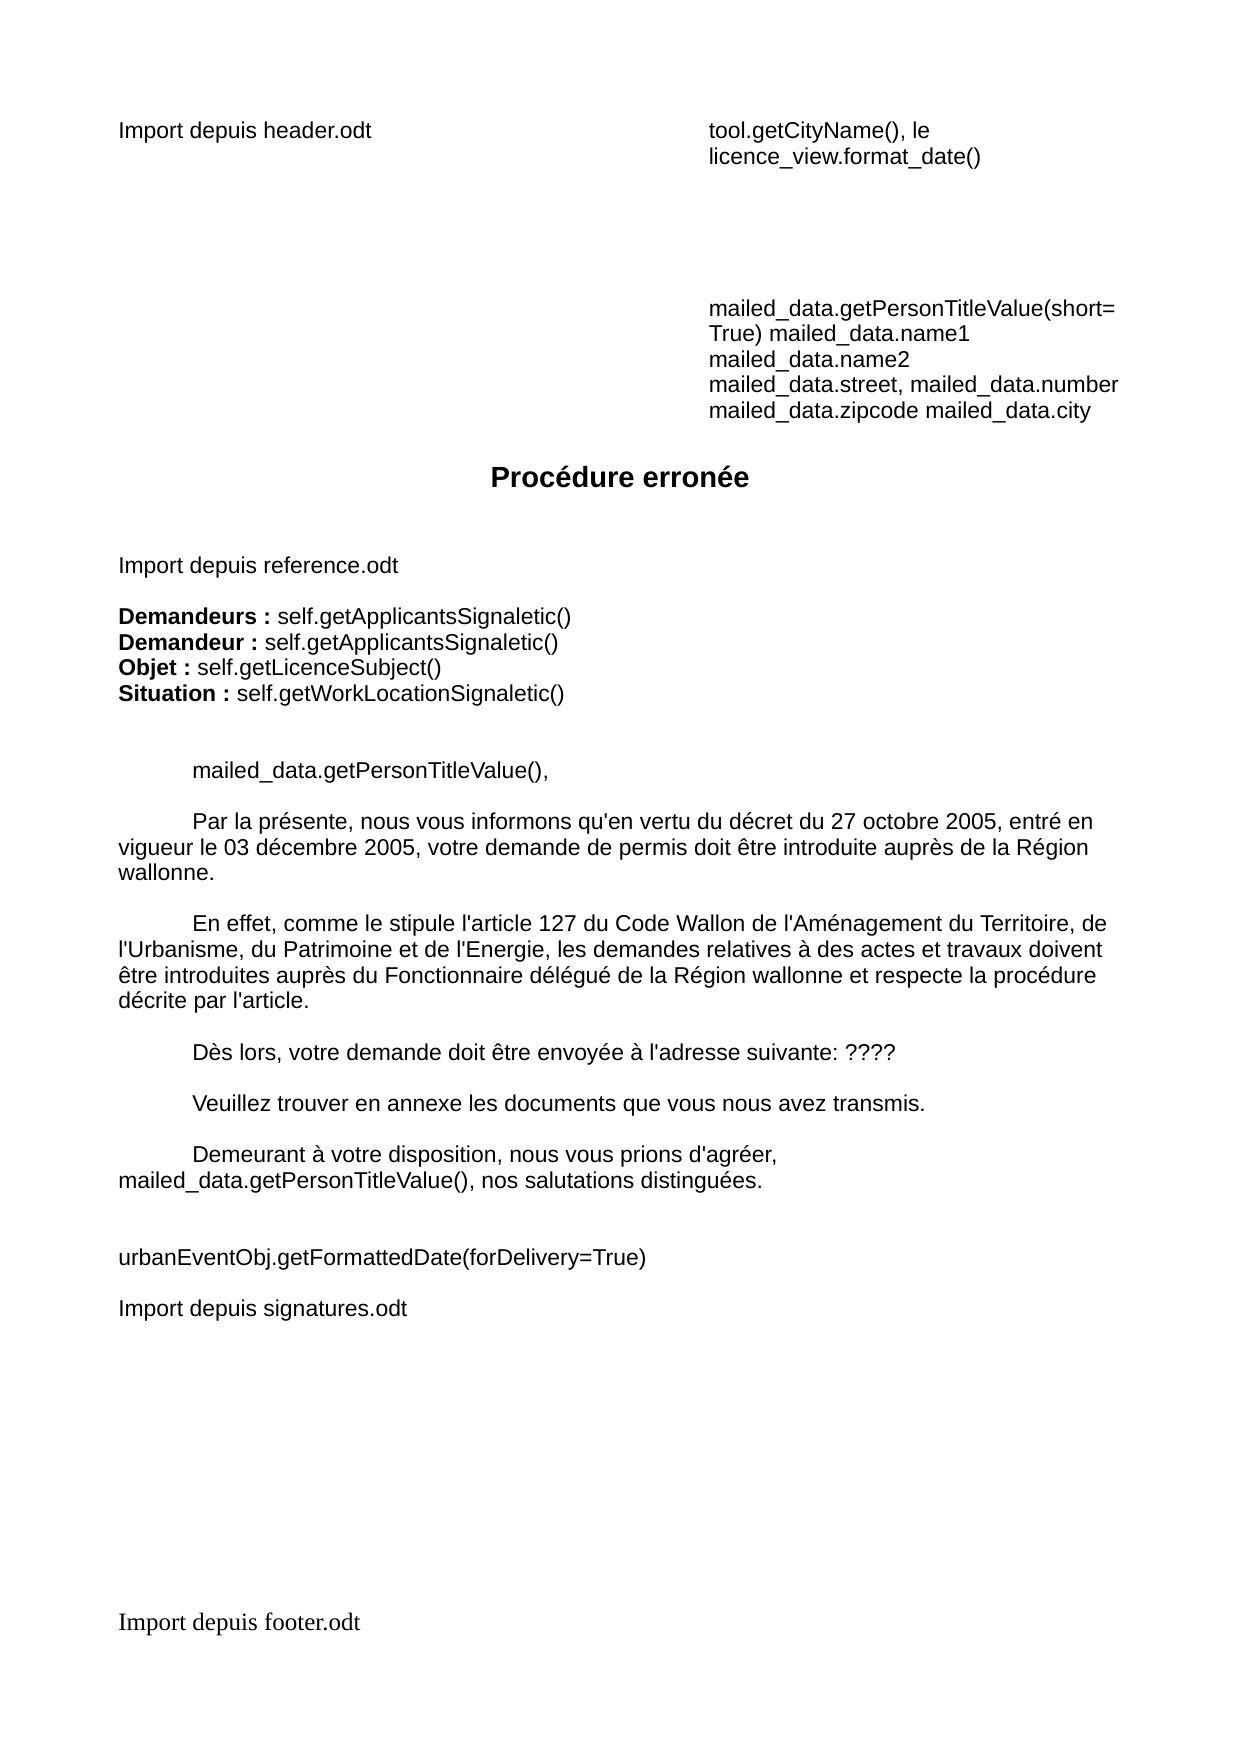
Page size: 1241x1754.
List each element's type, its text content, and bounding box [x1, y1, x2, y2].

text Import depuis signatures.odt [118, 1295, 1122, 1321]
text En effet, comme le stipule l'article 127 du Code Wallon de l'Aménagement du Territoire, de l'Urbanisme, du Patrimoine et de l'Energie, les demandes relatives à des actes et travaux doivent être introduites auprès du Fonctionnaire délégué de la Région wallonne et respecte la procédure décrite par l'article. [118, 911, 1122, 1013]
text Demeurant à votre disposition, nous vous prions d'agréer, mailed_data.getPersonTitleValue(), nos salutations distinguées. [118, 1142, 1122, 1193]
text Import depuis reference.odt [118, 552, 1122, 578]
title Procédure erronée [118, 461, 1122, 494]
text Par la présente, nous vous informons qu'en vertu du décret du 27 octobre 2005, entré en vigueur le 03 décembre 2005, votre demande de permis doit être introduite auprès de la Région wallonne. [118, 808, 1122, 885]
table_header tool.getCityName(), le licence_view.format_date() mailed_data.getPersonTitleValue(short=True) mailed_data.name1 mailed_data.name2 mailed_data.street, mailed_data.number mailed_data.zipcode mailed_data.city [709, 118, 1128, 436]
table_header Import depuis header.odt [118, 118, 708, 436]
text Objet : self.getLicenceSubject() [118, 655, 1122, 680]
text Demandeurs : self.getApplicantsSignaletic() [118, 603, 1122, 629]
text Situation : self.getWorkLocationSignaletic() [118, 680, 1122, 706]
text Demandeur : self.getApplicantsSignaletic() [118, 629, 1122, 655]
text mailed_data.getPersonTitleValue(), [118, 757, 1122, 783]
text urbanEventObj.getFormattedDate(forDelivery=True) [118, 1244, 1122, 1270]
text Veuillez trouver en annexe les documents que vous nous avez transmis. [118, 1090, 1122, 1116]
text Dès lors, votre demande doit être envoyée à l'adresse suivante: ???? [118, 1039, 1122, 1065]
